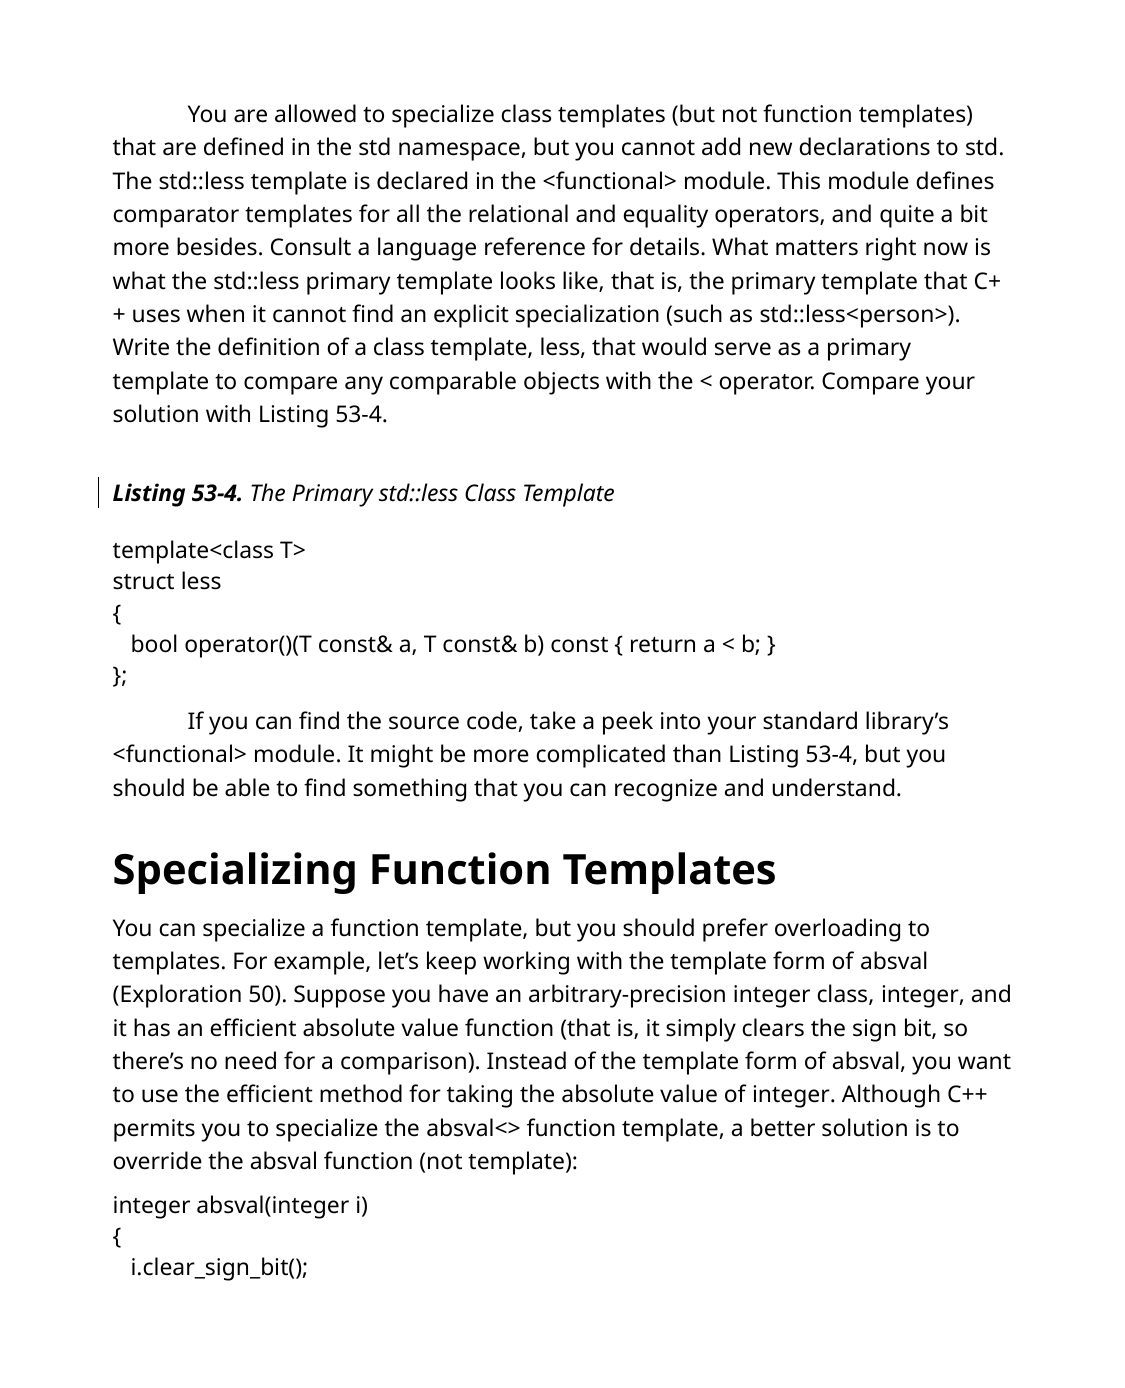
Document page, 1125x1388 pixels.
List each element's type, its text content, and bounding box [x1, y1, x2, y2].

subtitle Specializing Function Templates [112, 840, 1012, 897]
text If you can find the source code, take a peek into your standard library’s <functional> module. It might be more complicated than Listing 53-4, but you should be able to find something that you can recognize and understand. [112, 703, 1012, 803]
text struct less [112, 565, 1012, 596]
text integer absval(integer i) [112, 1189, 1012, 1220]
text bool operator()(T const& a, T const& b) const { return a < b; } [112, 628, 1012, 659]
text i.clear_sign_bit(); [112, 1251, 1012, 1282]
text }; [112, 659, 1012, 690]
text You are allowed to specialize class templates (but not function templates) that are defined in the std namespace, but you cannot add new declarations to std. The std::less template is declared in the <functional> module. This module defines comparator templates for all the relational and equality operators, and quite a bit more besides. Consult a language reference for details. What matters right now is what the std::less primary template looks like, that is, the primary template that C++ uses when it cannot find an explicit specialization (such as std::less<person>). Write the definition of a class template, less, that would serve as a primary template to compare any comparable objects with the < operator. Compare your solution with Listing 53-4. [112, 96, 1012, 429]
text { [112, 596, 1012, 628]
text { [112, 1220, 1012, 1251]
text Listing 53-4. The Primary std::less Class Template [112, 477, 1012, 508]
text template<class T> [112, 534, 1012, 565]
text You can specialize a function template, but you should prefer overloading to templates. For example, let’s keep working with the template form of absval (Exploration 50). Suppose you have an arbitrary-precision integer class, integer, and it has an efficient absolute value function (that is, it simply clears the sign bit, so there’s no need for a comparison). Instead of the template form of absval, you want to use the efficient method for taking the absolute value of integer. Although C++ permits you to specialize the absval<> function template, a better solution is to override the absval function (not template): [112, 909, 1012, 1176]
